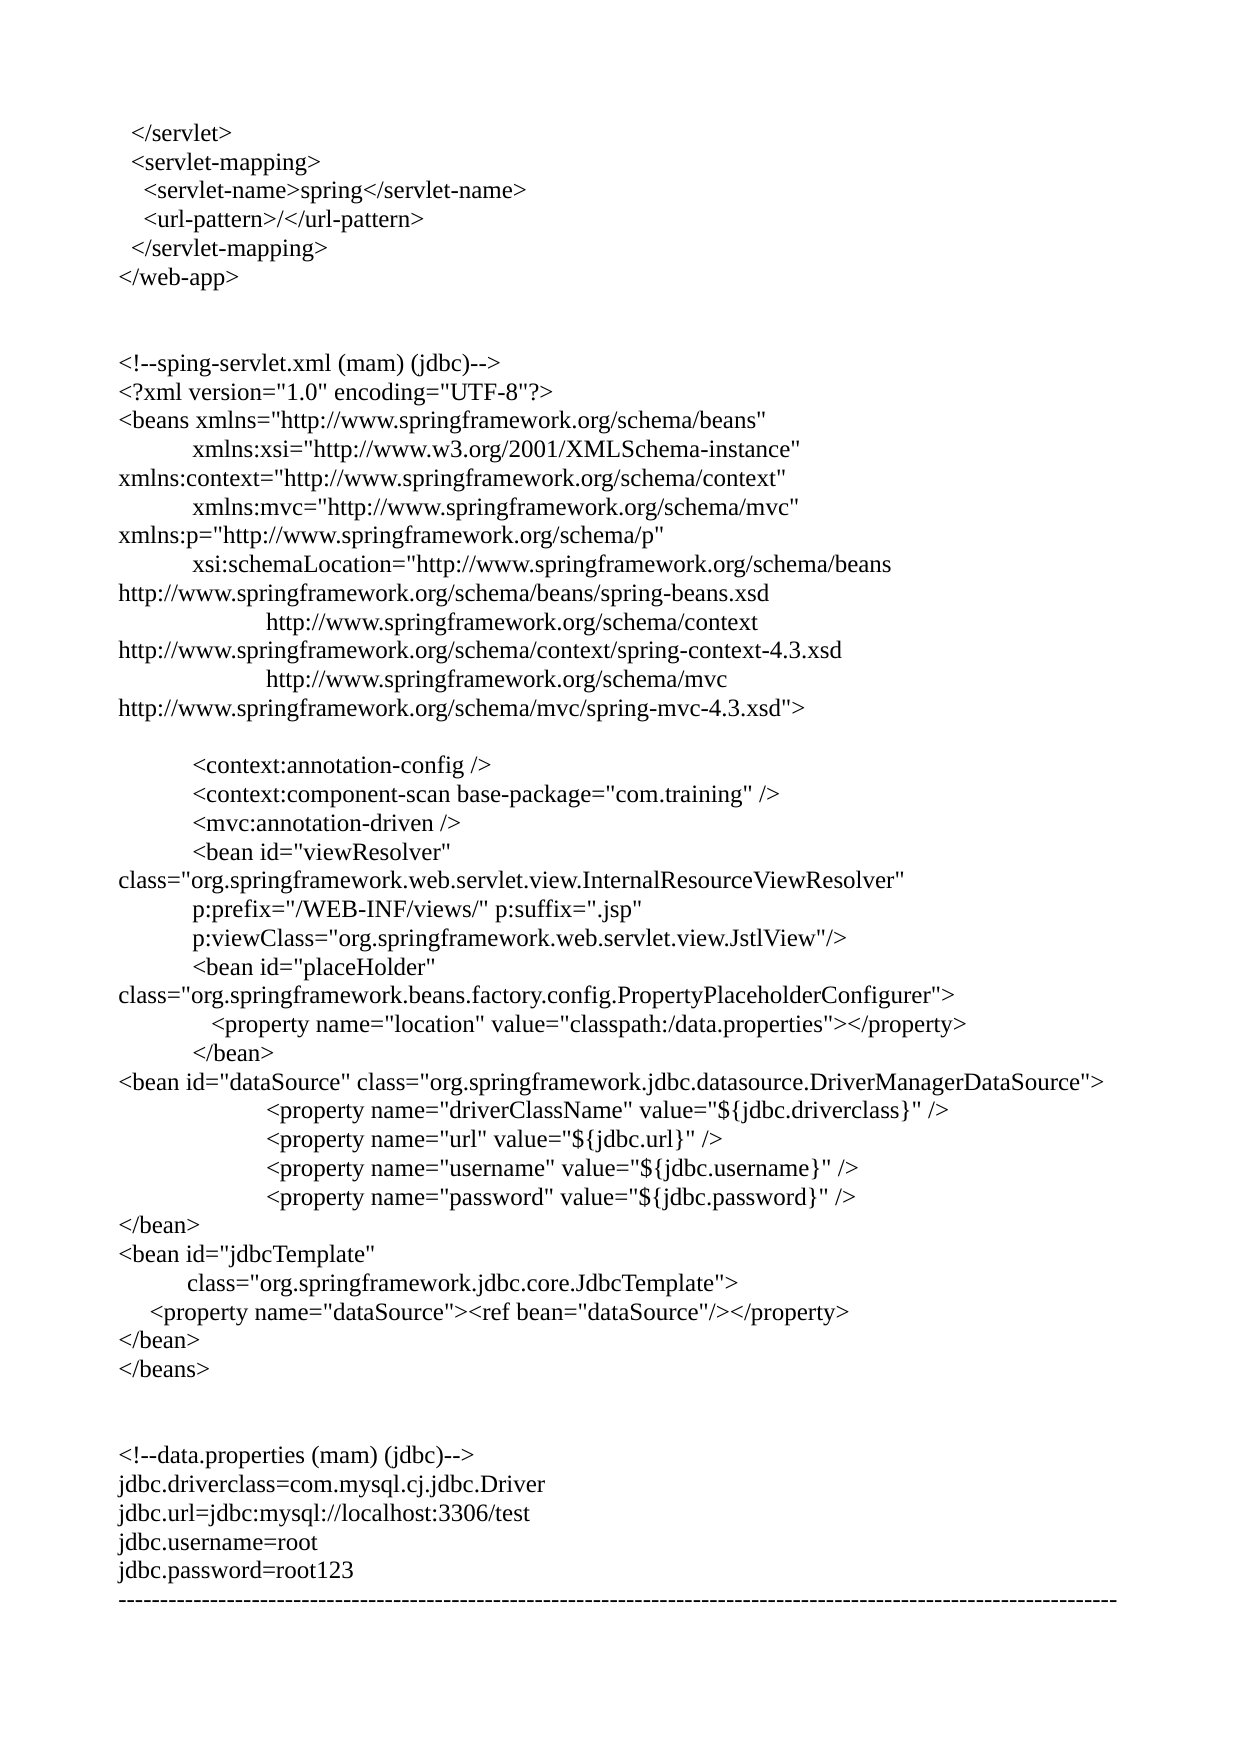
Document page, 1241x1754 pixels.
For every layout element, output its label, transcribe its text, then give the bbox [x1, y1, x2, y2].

text <property name="driverClassName" value="${jdbc.driverclass}" /> [118, 1096, 1122, 1124]
text <servlet-name>spring</servlet-name> [118, 176, 1122, 204]
text </bean> [118, 1326, 1122, 1354]
text <property name="location" value="classpath:/data.properties"></property> [118, 1009, 1122, 1038]
text <beans xmlns="http://www.springframework.org/schema/beans" [118, 406, 1122, 434]
text <!--data.properties (mam) (jdbc)--> [118, 1441, 1122, 1469]
text http://www.springframework.org/schema/mvc http://www.springframework.org/schema/mvc/spring-mvc-4.3.xsd"> [118, 664, 1122, 722]
text <bean id="placeHolder" class="org.springframework.beans.factory.config.PropertyPlaceholderConfigurer"> [118, 952, 1122, 1009]
text jdbc.driverclass=com.mysql.cj.jdbc.Driver [118, 1469, 1122, 1498]
text <bean id="dataSource" class="org.springframework.jdbc.datasource.DriverManagerDataSource"> [118, 1067, 1122, 1096]
text <bean id="jdbcTemplate" [118, 1239, 1122, 1268]
text xmlns:mvc="http://www.springframework.org/schema/mvc" xmlns:p="http://www.springframework.org/schema/p" [118, 492, 1122, 549]
text <property name="username" value="${jdbc.username}" /> [118, 1153, 1122, 1182]
text xmlns:xsi="http://www.w3.org/2001/XMLSchema-instance" xmlns:context="http://www.springframework.org/schema/context" [118, 434, 1122, 492]
text p:prefix="/WEB-INF/views/" p:suffix=".jsp" [118, 894, 1122, 923]
text </servlet-mapping> [118, 233, 1122, 262]
text p:viewClass="org.springframework.web.servlet.view.JstlView"/> [118, 923, 1122, 952]
text </bean> [118, 1038, 1122, 1067]
text <property name="password" value="${jdbc.password}" /> [118, 1182, 1122, 1211]
text <servlet-mapping> [118, 147, 1122, 176]
text </beans> [118, 1354, 1122, 1383]
text <mvc:annotation-driven /> [118, 808, 1122, 837]
text </servlet> [118, 118, 1122, 147]
text </web-app> [118, 262, 1122, 291]
text ------------------------------------------------------------------------------------------------------------------------ [118, 1584, 1122, 1613]
text xsi:schemaLocation="http://www.springframework.org/schema/beans http://www.springframework.org/schema/beans/spring-beans.xsd [118, 549, 1122, 607]
text jdbc.password=root123 [118, 1556, 1122, 1584]
text jdbc.username=root [118, 1527, 1122, 1556]
text <!--sping-servlet.xml (mam) (jdbc)--> [118, 348, 1122, 377]
text http://www.springframework.org/schema/context http://www.springframework.org/schema/context/spring-context-4.3.xsd [118, 607, 1122, 664]
text <property name="dataSource"><ref bean="dataSource"/></property> [118, 1297, 1122, 1326]
text <?xml version="1.0" encoding="UTF-8"?> [118, 377, 1122, 406]
text <url-pattern>/</url-pattern> [118, 204, 1122, 233]
text <property name="url" value="${jdbc.url}" /> [118, 1124, 1122, 1153]
text </bean> [118, 1211, 1122, 1239]
text <context:annotation-config /> [118, 751, 1122, 779]
text jdbc.url=jdbc:mysql://localhost:3306/test [118, 1498, 1122, 1527]
text class="org.springframework.jdbc.core.JdbcTemplate"> [118, 1268, 1122, 1297]
text <context:component-scan base-package="com.training" /> [118, 779, 1122, 808]
text <bean id="viewResolver" class="org.springframework.web.servlet.view.InternalResourceViewResolver" [118, 837, 1122, 894]
